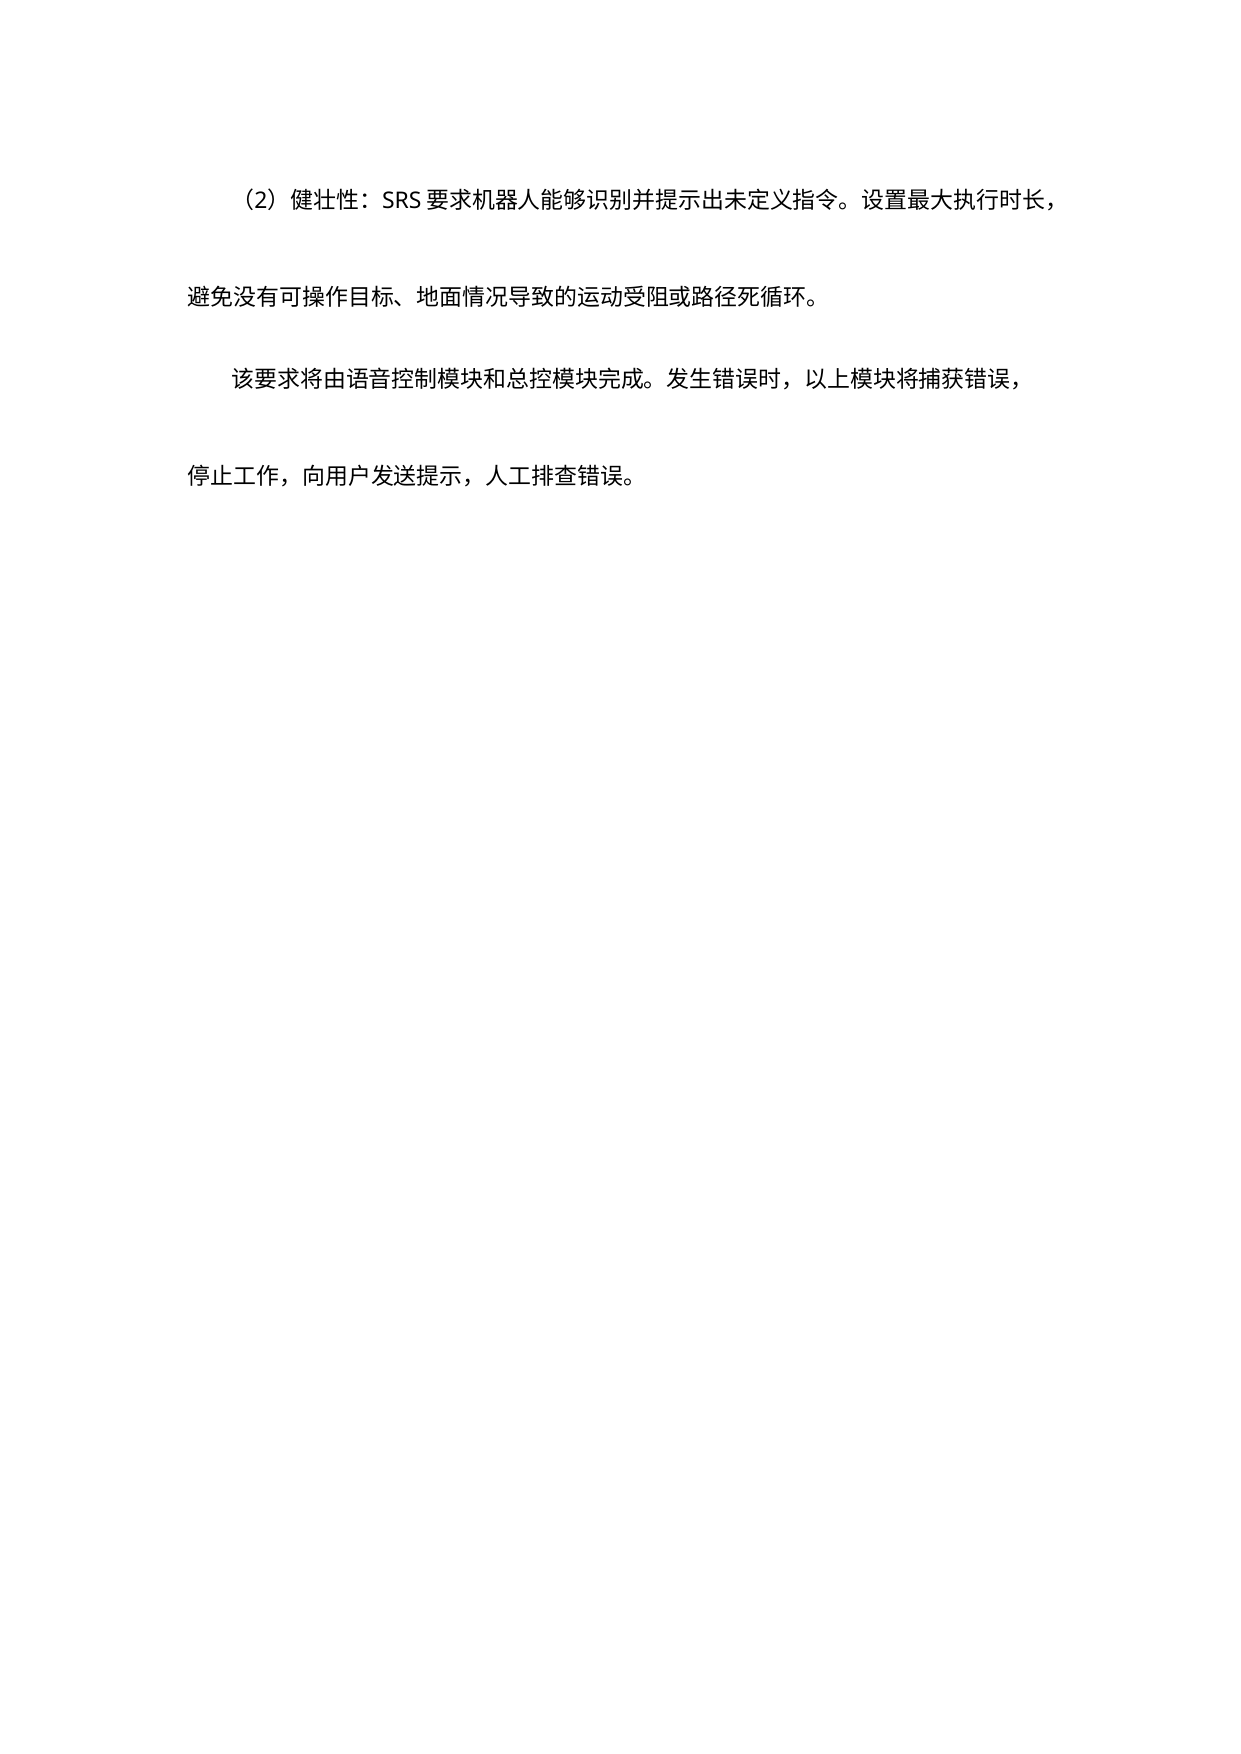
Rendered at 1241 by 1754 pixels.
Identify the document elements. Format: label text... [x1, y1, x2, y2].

text （2）健壮性：SRS要求机器人能够识别并提示出未定义指令。设置最大执行时长，避免没有可操作目标、地面情况导致的运动受阻或路径死循环。 [187, 162, 1053, 324]
text 该要求将由语音控制模块和总控模块完成。发生错误时，以上模块将捕获错误，停止工作，向用户发送提示，人工排查错误。 [187, 341, 1053, 503]
